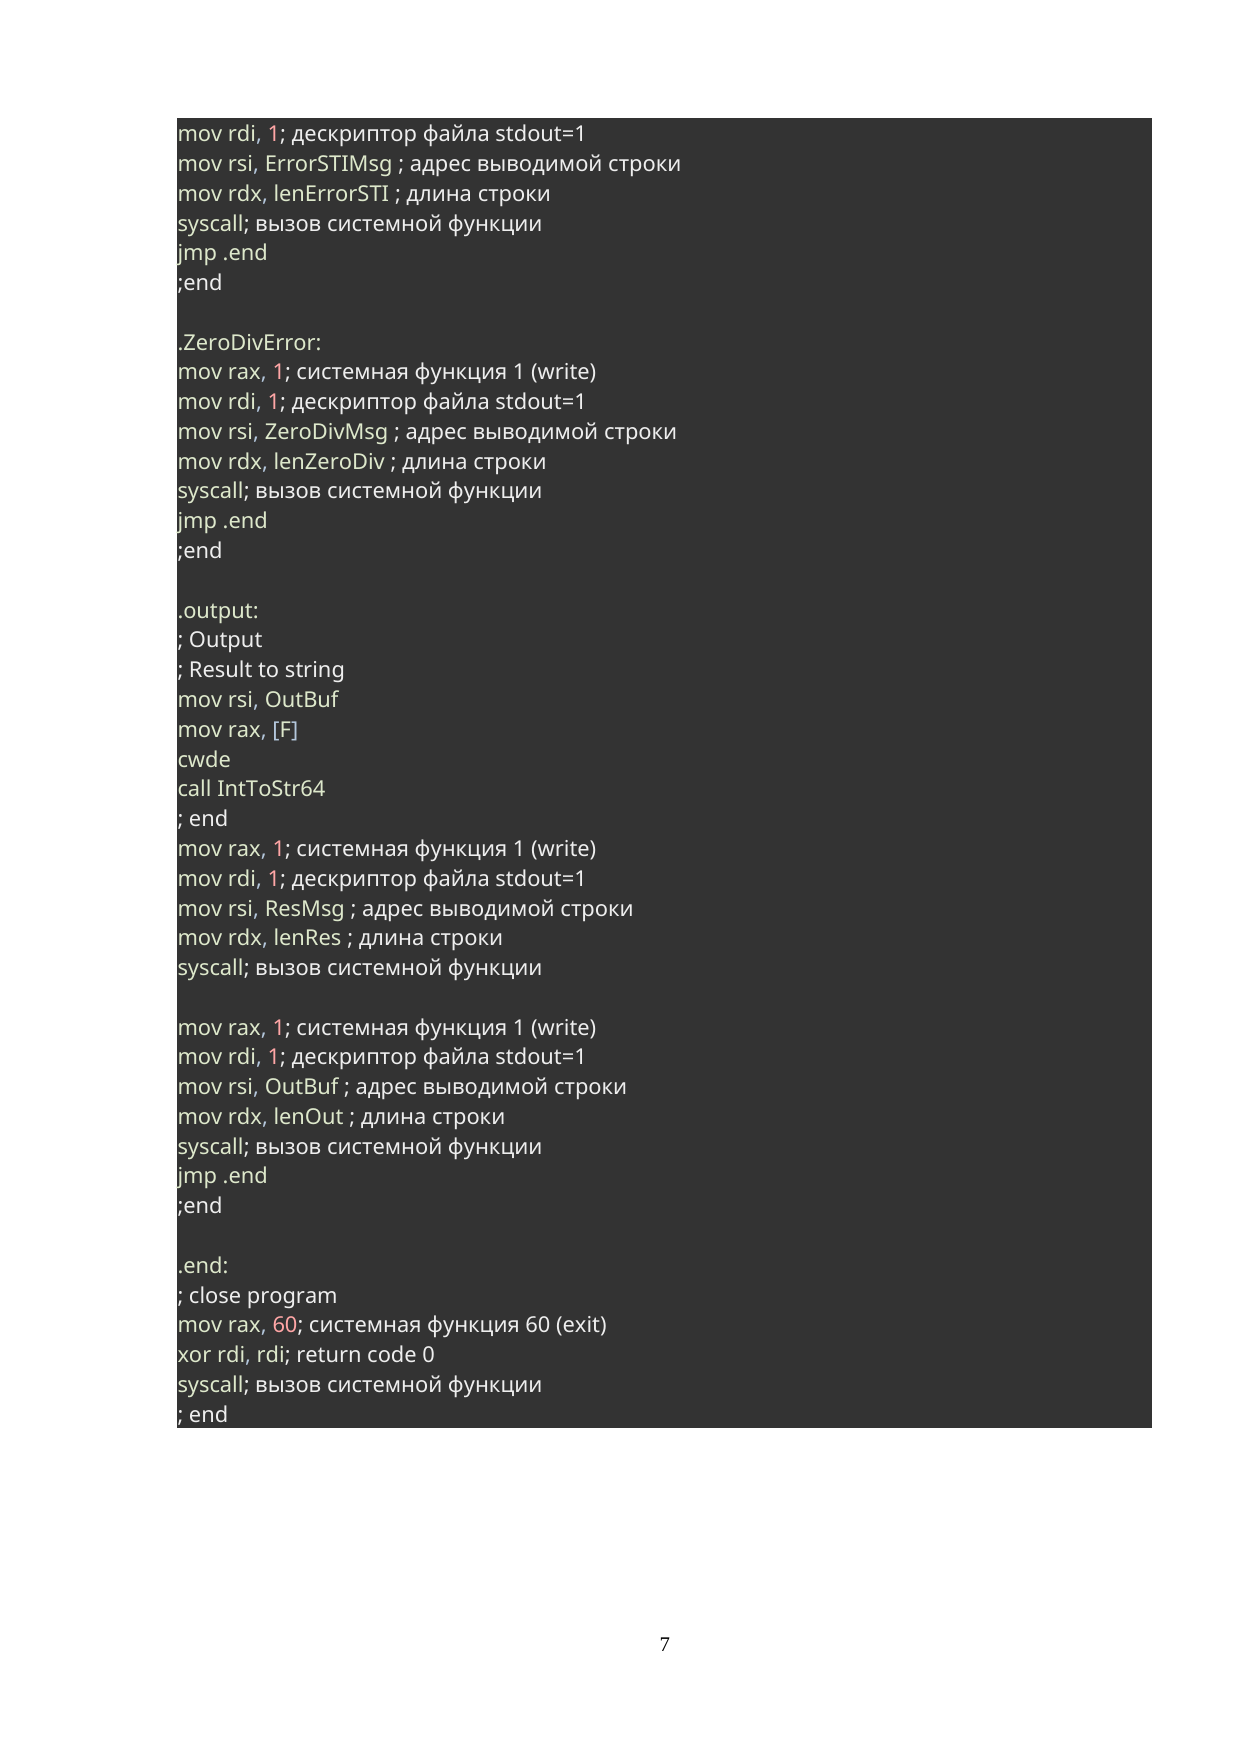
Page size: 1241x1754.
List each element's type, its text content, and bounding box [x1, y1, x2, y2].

text mov rsi, OutBuf ; адрес выводимой строки [177, 1071, 1152, 1101]
text ; close program [177, 1279, 1152, 1309]
text mov rdi, 1; дескриптор файла stdout=1 [177, 863, 1152, 892]
text mov rdi, 1; дескриптор файла stdout=1 [177, 1041, 1152, 1071]
text .end: [177, 1250, 1152, 1279]
text mov rdx, lenRes ; длина строки [177, 922, 1152, 952]
text call IntToStr64 [177, 773, 1152, 803]
text mov rdx, lenZeroDiv ; длина строки [177, 446, 1152, 476]
text jmp .end [177, 237, 1152, 267]
text ; end [177, 803, 1152, 833]
text ;end [177, 267, 1152, 297]
text mov rax, 1; системная функция 1 (write) [177, 1012, 1152, 1041]
text mov rax, 1; системная функция 1 (write) [177, 356, 1152, 386]
text xor rdi, rdi; return code 0 [177, 1339, 1152, 1369]
text mov rax, [F] [177, 714, 1152, 743]
text mov rsi, ZeroDivMsg ; адрес выводимой строки [177, 416, 1152, 446]
text mov rax, 1; системная функция 1 (write) [177, 833, 1152, 863]
text mov rdx, lenErrorSTI ; длина строки [177, 178, 1152, 207]
text ; Output [177, 624, 1152, 654]
text mov rdx, lenOut ; длина строки [177, 1101, 1152, 1131]
text syscall; вызов системной функции [177, 952, 1152, 982]
text ; end [177, 1399, 1152, 1428]
text mov rsi, ErrorSTIMsg ; адрес выводимой строки [177, 148, 1152, 178]
text mov rsi, OutBuf [177, 684, 1152, 714]
text syscall; вызов системной функции [177, 1369, 1152, 1399]
text jmp .end [177, 505, 1152, 535]
text ;end [177, 535, 1152, 565]
text mov rsi, ResMsg ; адрес выводимой строки [177, 892, 1152, 922]
text syscall; вызов системной функции [177, 476, 1152, 505]
text .output: [177, 594, 1152, 624]
text jmp .end [177, 1161, 1152, 1190]
text ;end [177, 1190, 1152, 1220]
text mov rax, 60; системная функция 60 (exit) [177, 1309, 1152, 1339]
text mov rdi, 1; дескриптор файла stdout=1 [177, 118, 1152, 148]
text syscall; вызов системной функции [177, 207, 1152, 237]
text cwde [177, 743, 1152, 773]
text syscall; вызов системной функции [177, 1131, 1152, 1161]
text ; Result to string [177, 654, 1152, 684]
text .ZeroDivError: [177, 327, 1152, 356]
text mov rdi, 1; дескриптор файла stdout=1 [177, 386, 1152, 416]
